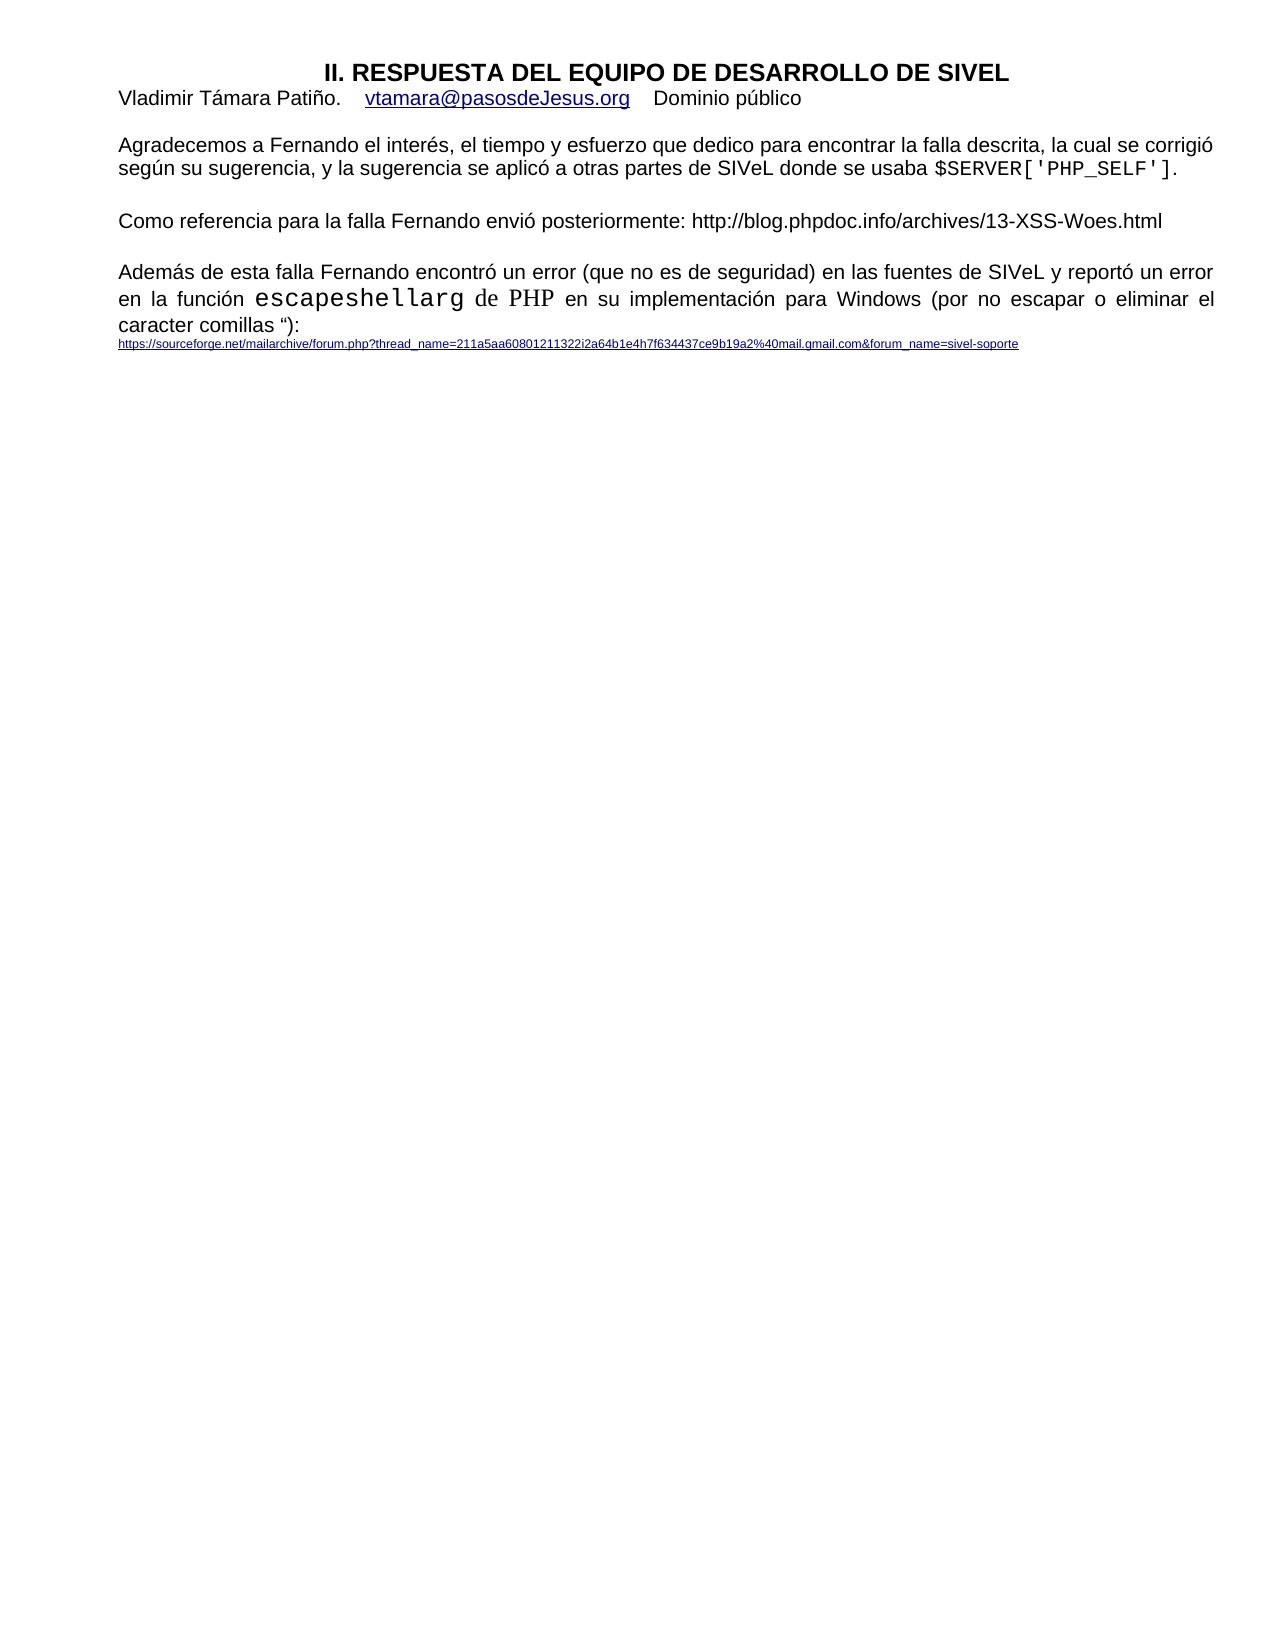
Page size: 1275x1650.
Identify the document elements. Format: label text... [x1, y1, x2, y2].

text https://sourceforge.net/mailarchive/forum.php?thread_name=211a5aa60801211322i2a64b1e4h7f634437ce9b19a2%40mail.gmail.com&forum_name=sivel-soporte [118, 337, 1216, 351]
text Como referencia para la falla Fernando envió posteriormente: http://blog.phpdoc.info/archives/13-XSS-Woes.html [118, 209, 1216, 233]
text Además de esta falla Fernando encontró un error (que no es de seguridad) en las fuentes de SIVeL y reportó un error en la función escapeshellarg de PHP en su implementación para Windows (por no escapar o eliminar el caracter comillas “): [118, 260, 1216, 337]
text Agradecemos a Fernando el interés, el tiempo y esfuerzo que dedico para encontrar la falla descrita, la cual se corrigió según su sugerencia, y la sugerencia se aplicó a otras partes de SIVeL donde se usaba $SERVER['PHP_SELF']. [118, 133, 1216, 182]
text Vladimir Támara Patiño. vtamara@pasosdeJesus.org Dominio público [118, 87, 1216, 110]
text II. RESPUESTA DEL EQUIPO DE DESARROLLO DE SIVEL [118, 59, 1216, 87]
